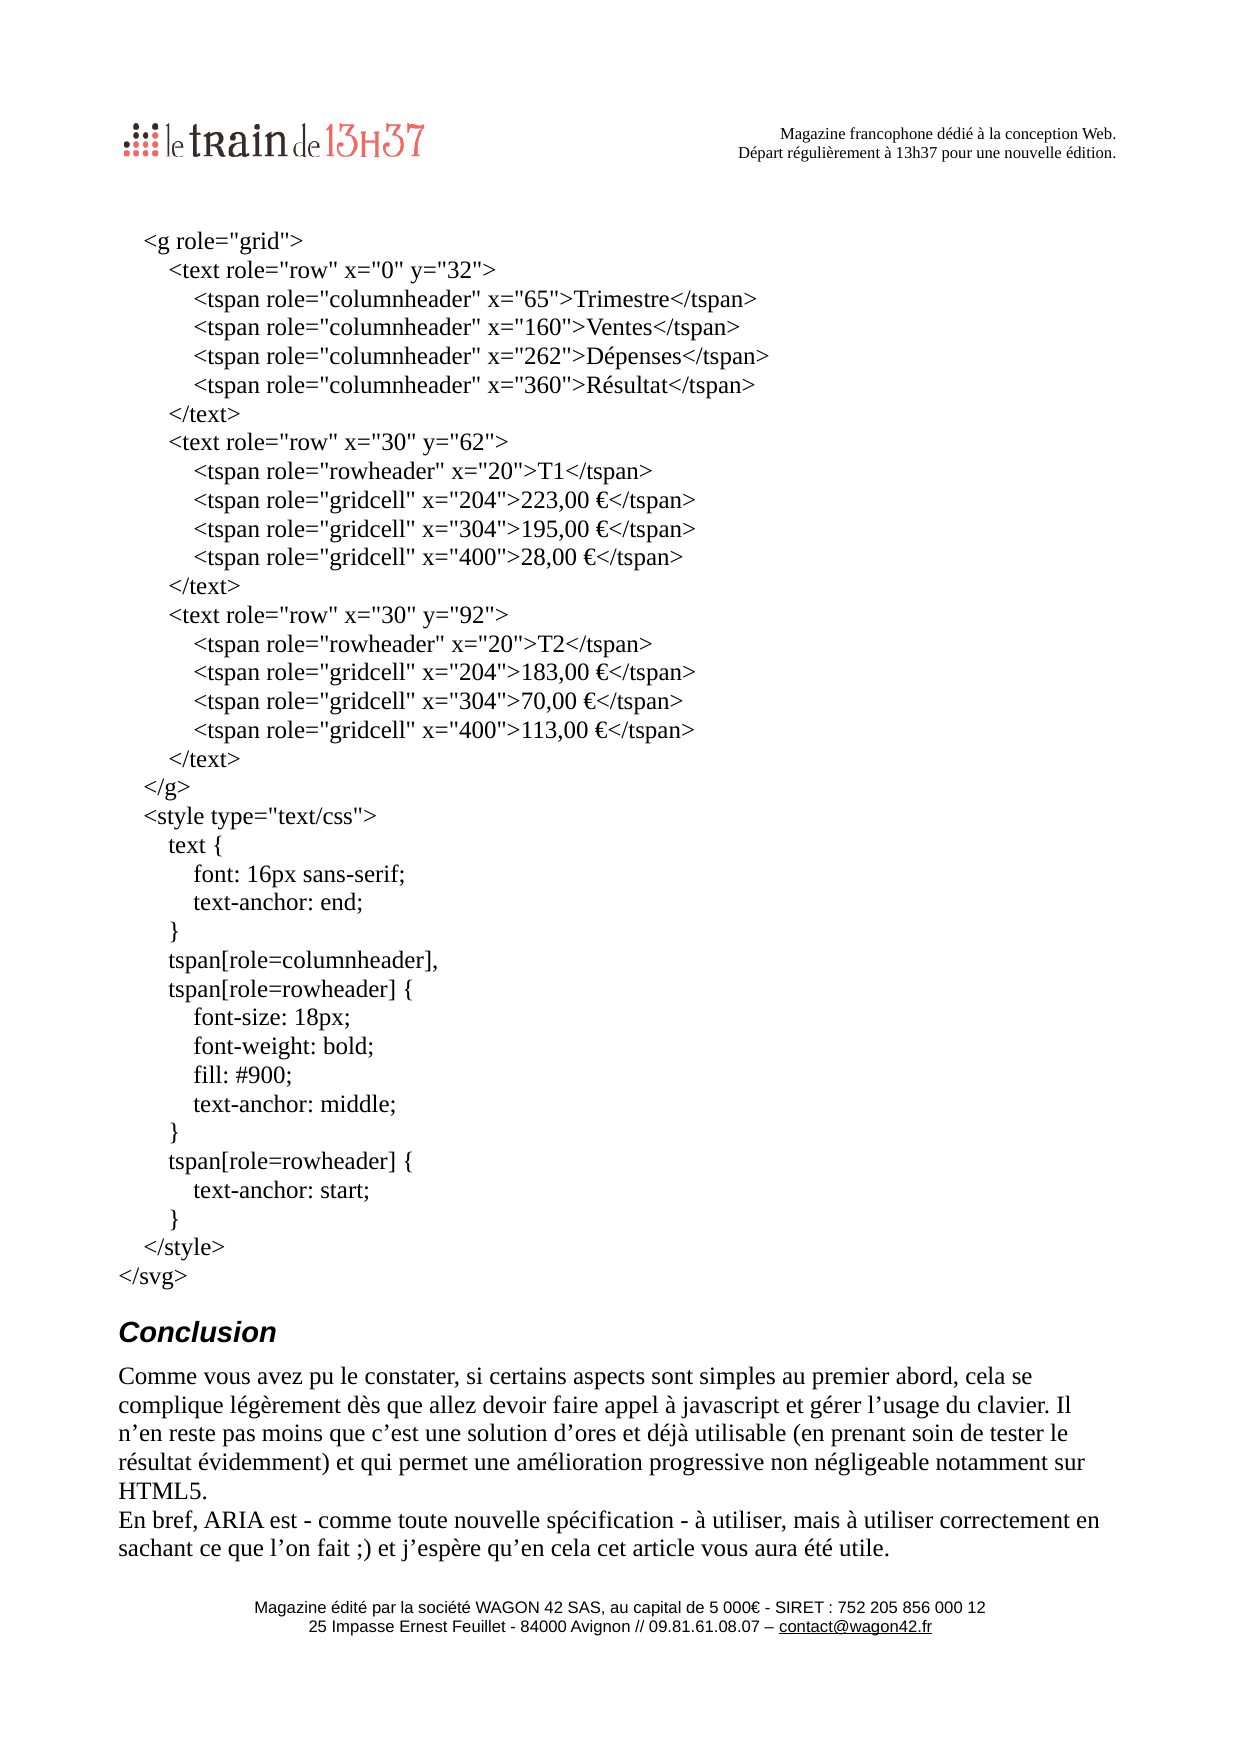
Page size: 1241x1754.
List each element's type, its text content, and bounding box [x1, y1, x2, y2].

text } [118, 1117, 1122, 1146]
text </text> [118, 399, 1122, 427]
text <tspan role="gridcell" x="204">183,00 €</tspan> [118, 657, 1122, 686]
text <tspan role="columnheader" x="262">Dépenses</tspan> [118, 341, 1122, 370]
text <tspan role="columnheader" x="360">Résultat</tspan> [118, 370, 1122, 399]
text </svg> [118, 1261, 1122, 1290]
text <tspan role="gridcell" x="304">195,00 €</tspan> [118, 514, 1122, 542]
text text-anchor: middle; [118, 1089, 1122, 1117]
text } [118, 916, 1122, 945]
text tspan[role=columnheader], [118, 945, 1122, 974]
text text { [118, 830, 1122, 859]
text <tspan role="columnheader" x="160">Ventes</tspan> [118, 312, 1122, 341]
text <text role="row" x="30" y="62"> [118, 427, 1122, 456]
text tspan[role=rowheader] { [118, 974, 1122, 1002]
text <tspan role="gridcell" x="204">223,00 €</tspan> [118, 485, 1122, 514]
text } [118, 1204, 1122, 1232]
text <tspan role="gridcell" x="304">70,00 €</tspan> [118, 686, 1122, 715]
text </text> [118, 571, 1122, 600]
text font-weight: bold; [118, 1031, 1122, 1060]
text <tspan role="gridcell" x="400">28,00 €</tspan> [118, 542, 1122, 571]
text <tspan role="rowheader" x="20">T2</tspan> [118, 629, 1122, 657]
text <tspan role="columnheader" x="65">Trimestre</tspan> [118, 284, 1122, 312]
text </text> [118, 744, 1122, 772]
text font-size: 18px; [118, 1002, 1122, 1031]
text En bref, ARIA est - comme toute nouvelle spécification - à utiliser, mais à utiliser correctement en sachant ce que l’on fait ;) et j’espère qu’en cela cet article vous aura été utile. [118, 1505, 1122, 1562]
text <tspan role="rowheader" x="20">T1</tspan> [118, 456, 1122, 485]
text </g> [118, 772, 1122, 801]
text <style type="text/css"> [118, 801, 1122, 830]
text </style> [118, 1232, 1122, 1261]
text text-anchor: start; [118, 1175, 1122, 1204]
text fill: #900; [118, 1060, 1122, 1089]
text Comme vous avez pu le constater, si certains aspects sont simples au premier abord, cela se complique légèrement dès que allez devoir faire appel à javascript et gérer l’usage du clavier. Il n’en reste pas moins que c’est une solution d’ores et déjà utilisable (en prenant soin de tester le résultat évidemment) et qui permet une amélioration progressive non négligeable notamment sur HTML5. [118, 1361, 1122, 1505]
text <tspan role="gridcell" x="400">113,00 €</tspan> [118, 715, 1122, 744]
subtitle Conclusion [118, 1315, 1122, 1348]
text <g role="grid"> [118, 226, 1122, 255]
text text-anchor: end; [118, 887, 1122, 916]
picture [123, 123, 425, 157]
text font: 16px sans-serif; [118, 859, 1122, 887]
text <text role="row" x="30" y="92"> [118, 600, 1122, 629]
text tspan[role=rowheader] { [118, 1146, 1122, 1175]
text <text role="row" x="0" y="32"> [118, 255, 1122, 284]
